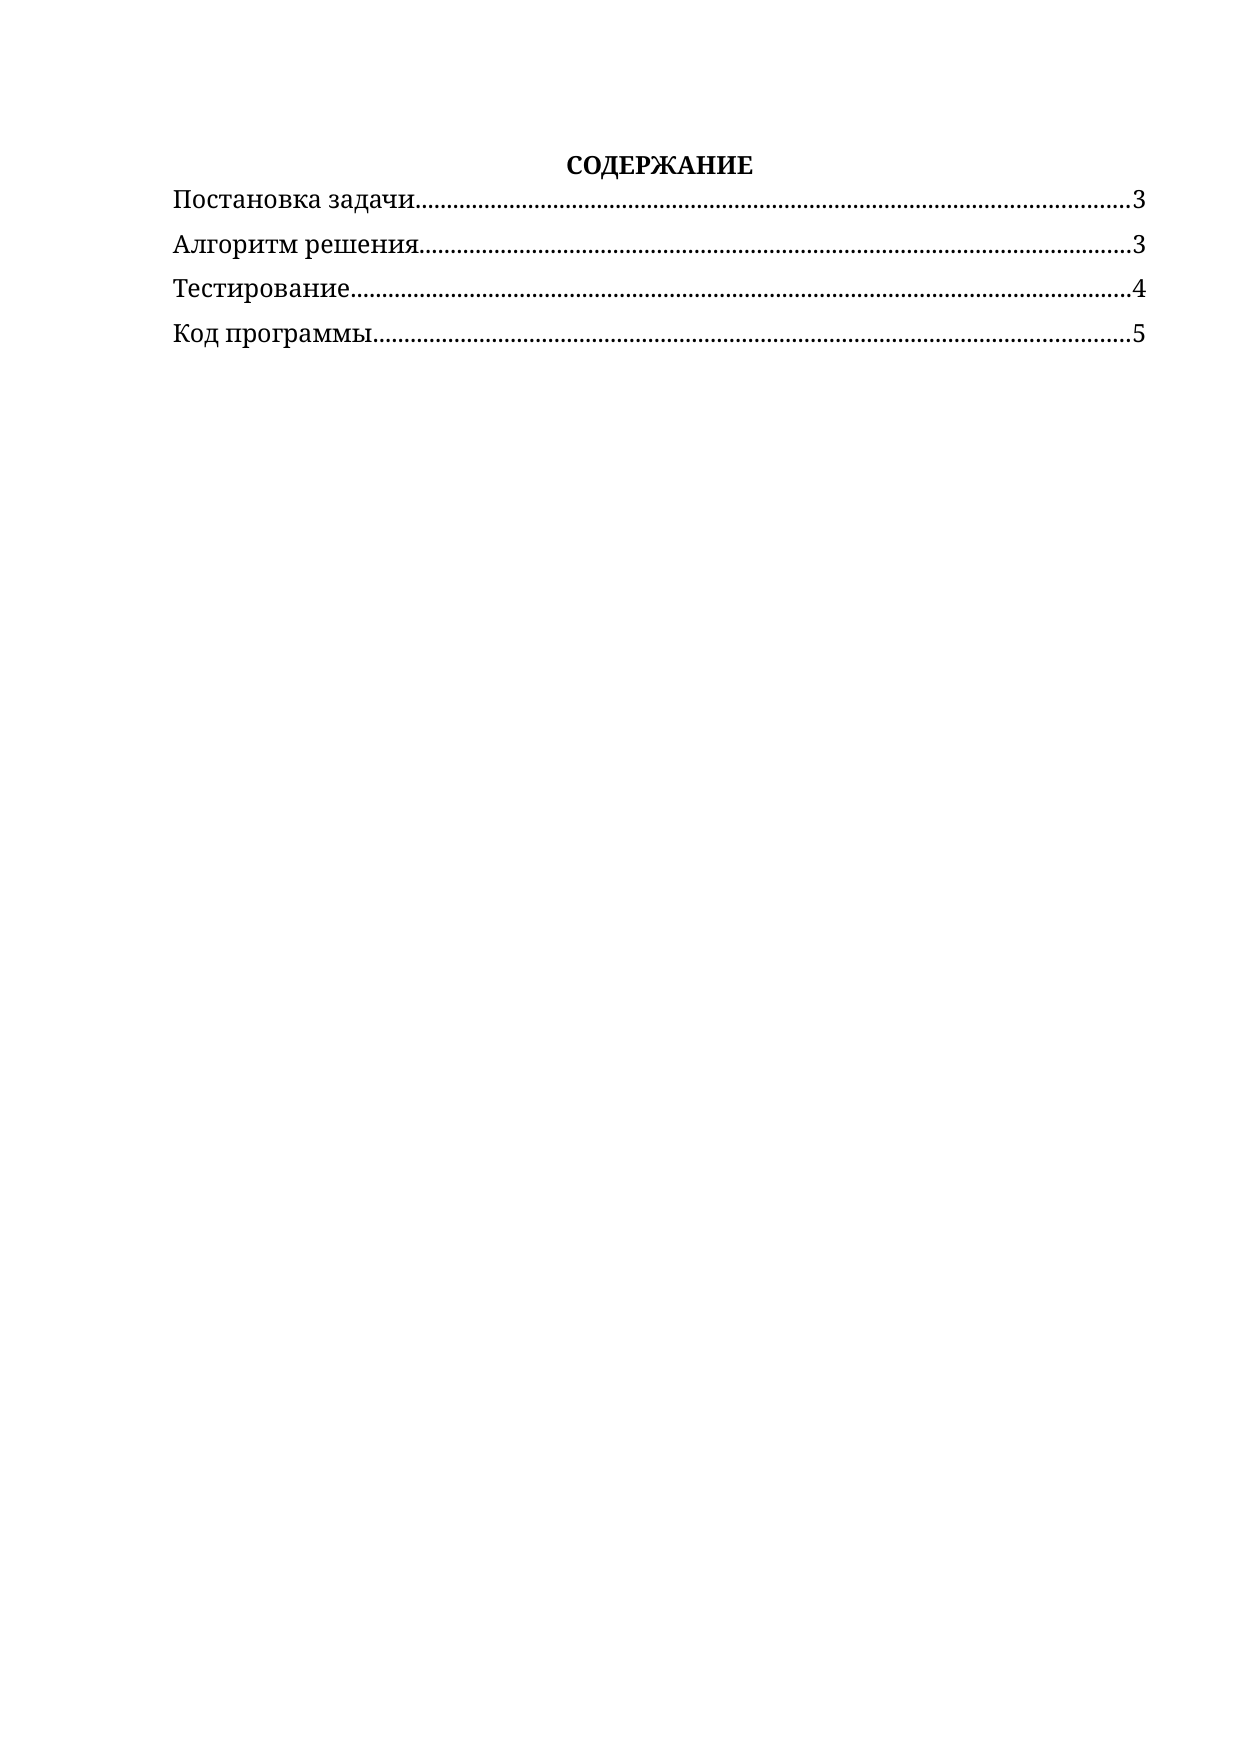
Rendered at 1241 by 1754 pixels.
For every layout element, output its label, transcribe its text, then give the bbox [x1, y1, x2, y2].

text Тестирование 4 [167, 271, 1152, 305]
text Алгоритм решения 3 [167, 226, 1152, 260]
text Код программы 5 [167, 315, 1152, 349]
text СОДЕРЖАНИЕ [167, 148, 1152, 182]
text Постановка задачи 3 [167, 182, 1152, 216]
